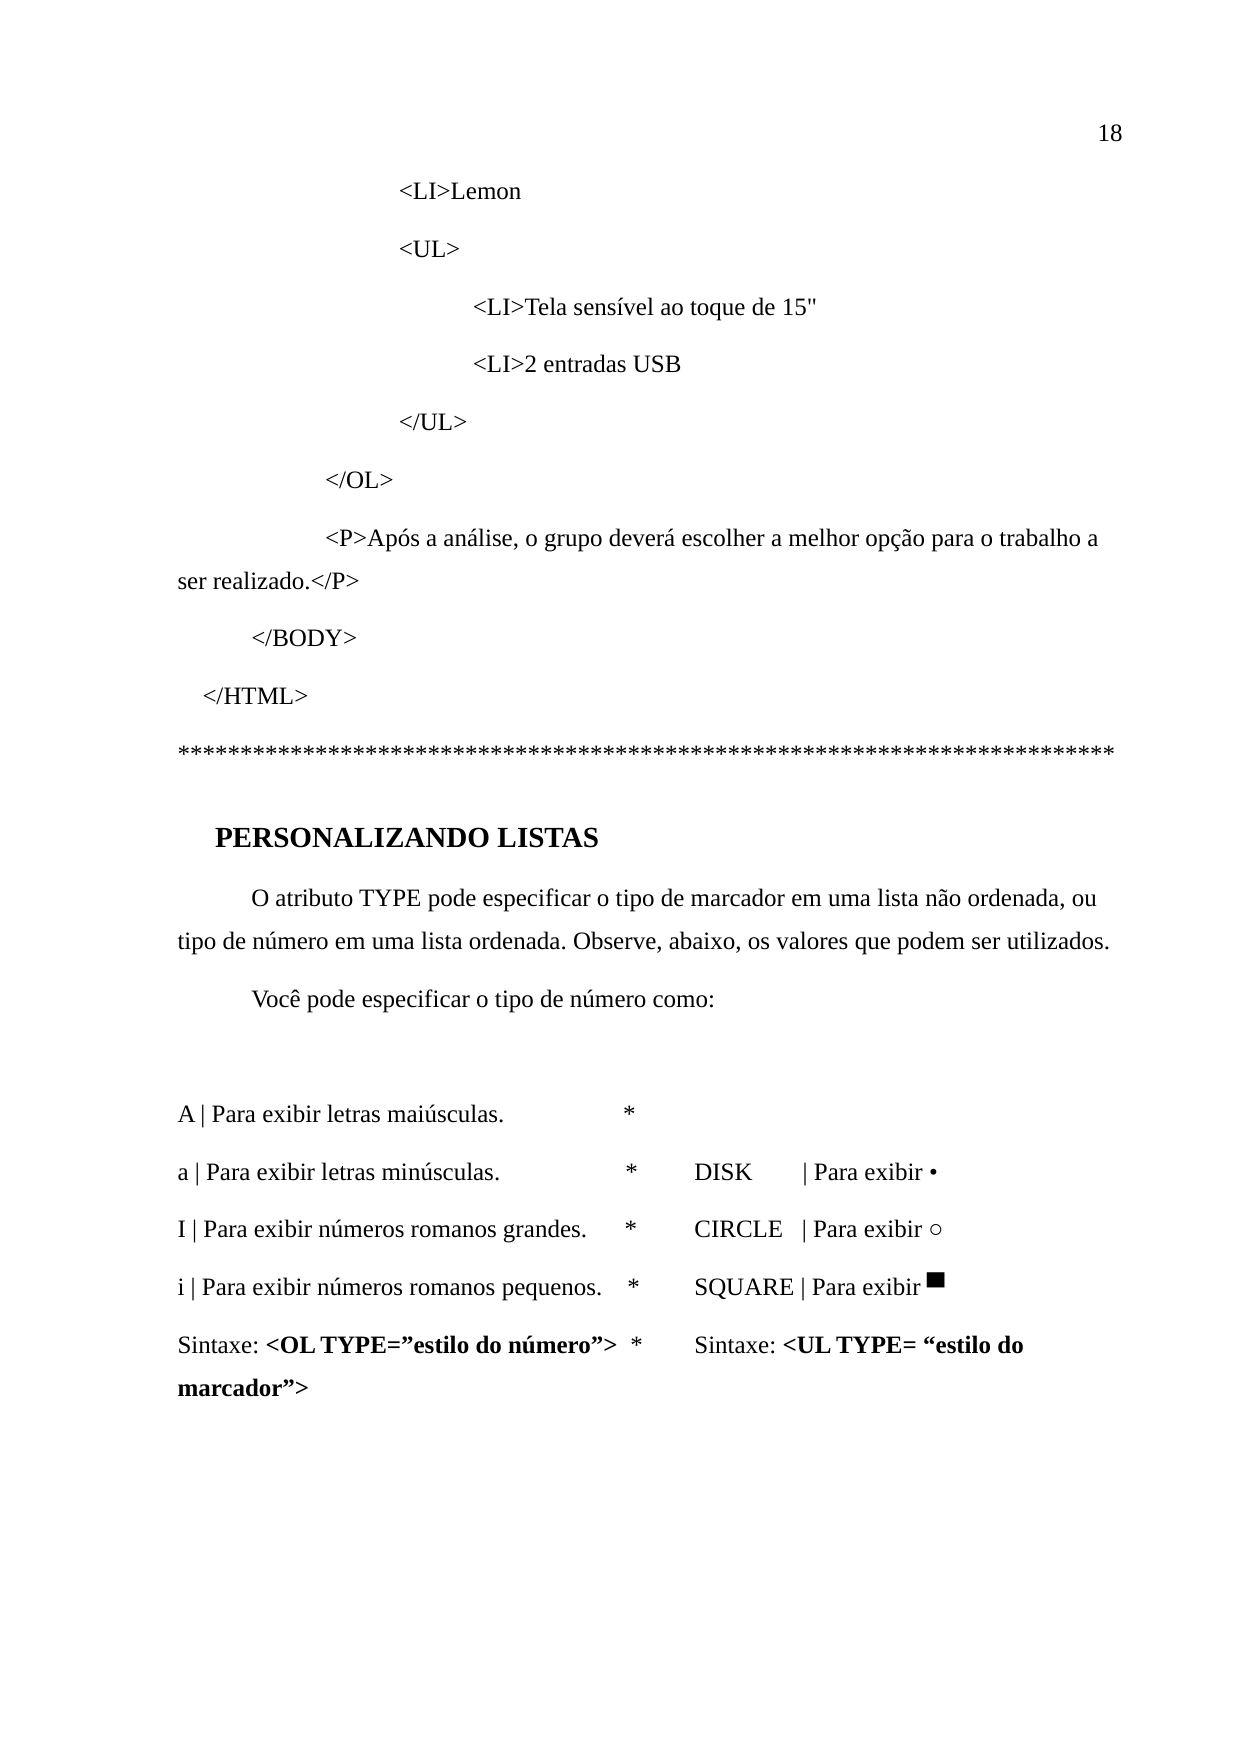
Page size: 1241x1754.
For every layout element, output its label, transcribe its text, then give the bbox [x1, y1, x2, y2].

text <LI>Tela sensível ao toque de 15" [177, 292, 1122, 321]
text <LI>Lemon [177, 176, 1122, 205]
text </UL> [177, 407, 1122, 436]
text a | Para exibir letras minúsculas. * DISK | Para exibir • [177, 1157, 1122, 1186]
text Você pode especificar o tipo de número como: [177, 984, 1122, 1012]
text <UL> [177, 234, 1122, 263]
text </HTML> [177, 681, 1122, 710]
text <LI>2 entradas USB [177, 349, 1122, 378]
text <P>Após a análise, o grupo deverá escolher a melhor opção para o trabalho a ser realizado.</P> [177, 523, 1122, 594]
subtitle Personalizando listas [215, 820, 1122, 854]
text *************************************************************************** [177, 739, 1122, 768]
text Sintaxe: <OL TYPE=”estilo do número”> * Sintaxe: <UL TYPE= “estilo do marcador”> [177, 1330, 1122, 1402]
text </OL> [177, 465, 1122, 494]
text I | Para exibir números romanos grandes. * CIRCLE | Para exibir ○ [177, 1214, 1122, 1243]
text i | Para exibir números romanos pequenos. * SQUARE | Para exibir ▀ [177, 1272, 1122, 1301]
text A | Para exibir letras maiúsculas. * [177, 1099, 1122, 1128]
text </BODY> [177, 623, 1122, 652]
text O atributo TYPE pode especificar o tipo de marcador em uma lista não ordenada, ou tipo de número em uma lista ordenada. Observe, abaixo, os valores que podem ser utilizados. [177, 883, 1122, 955]
